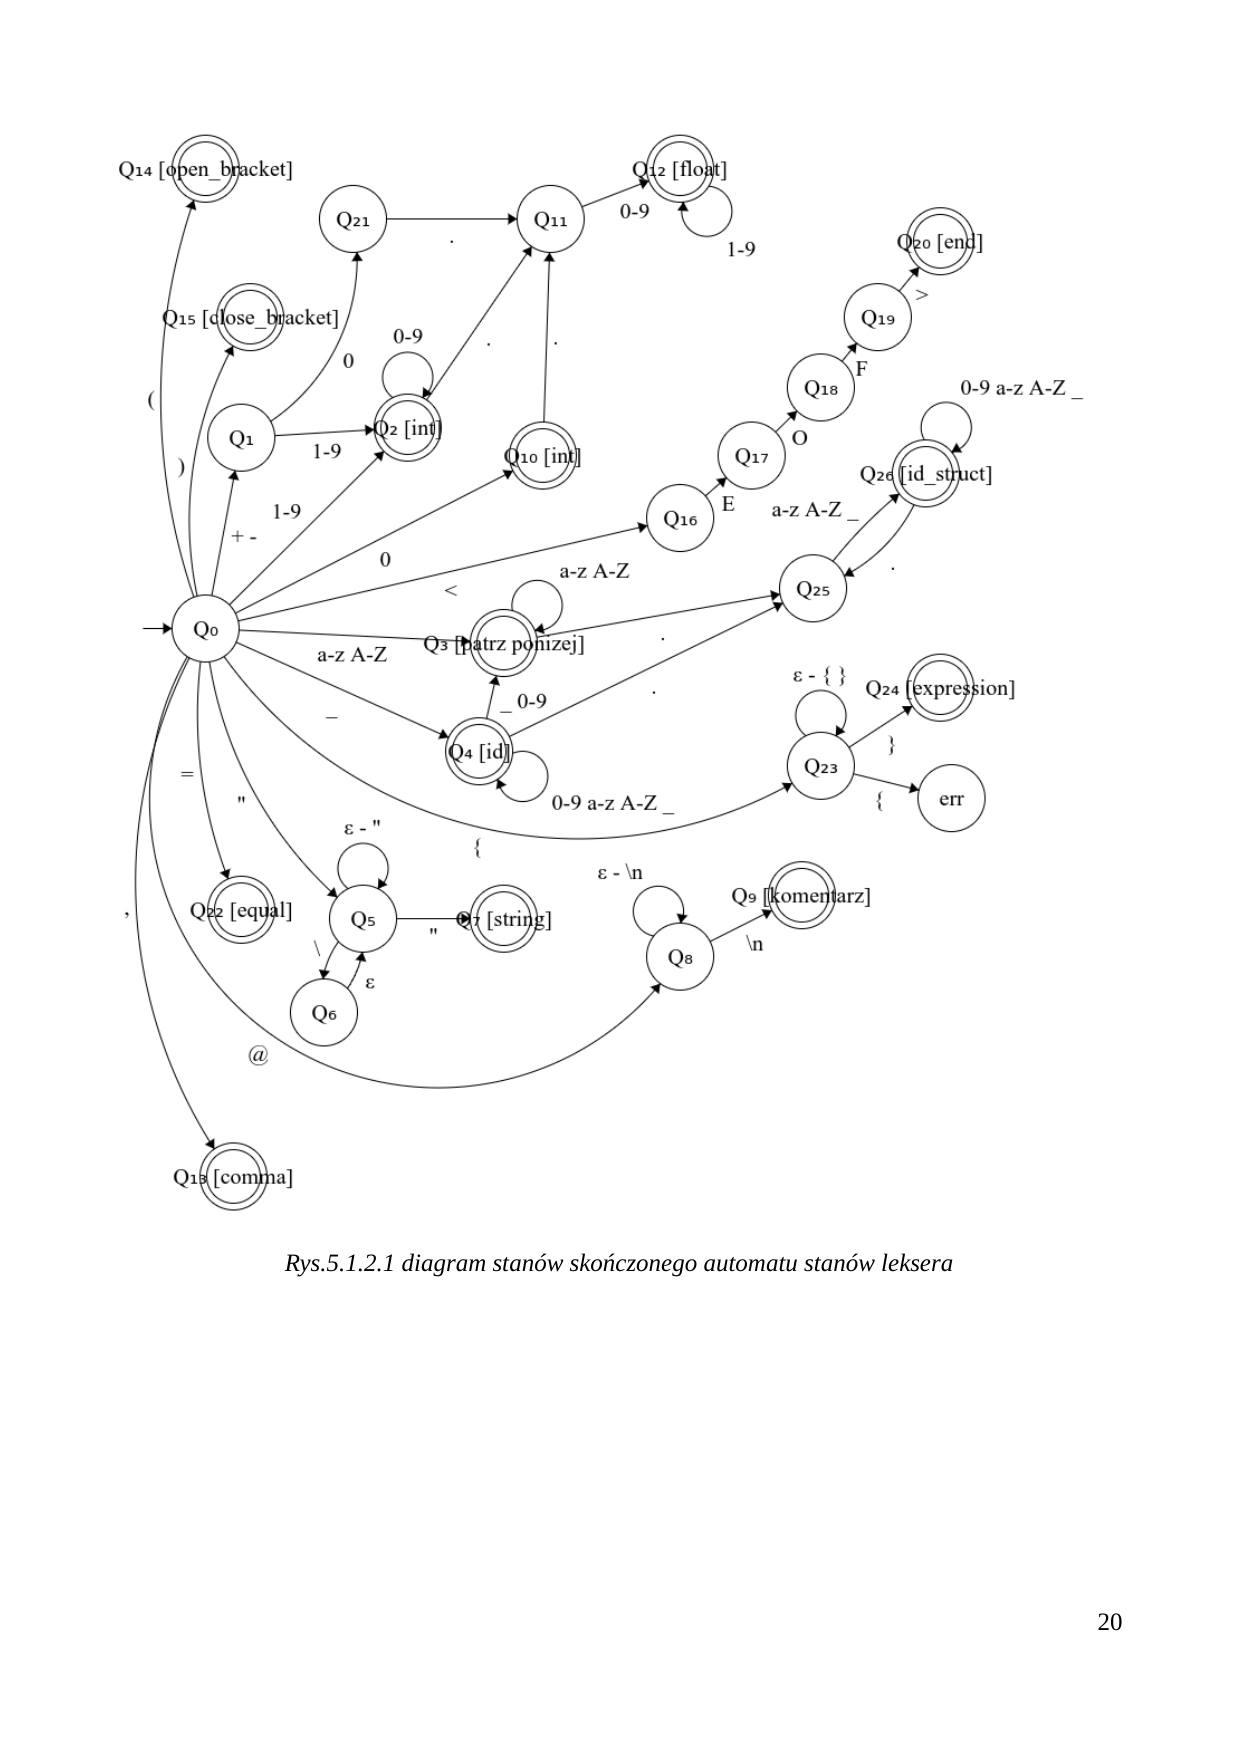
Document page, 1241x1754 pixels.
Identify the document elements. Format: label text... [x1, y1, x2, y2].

picture [118, 118, 1123, 1234]
text Rys.5.1.2.1 diagram stanów skończonego automatu stanów leksera [118, 1234, 1122, 1277]
